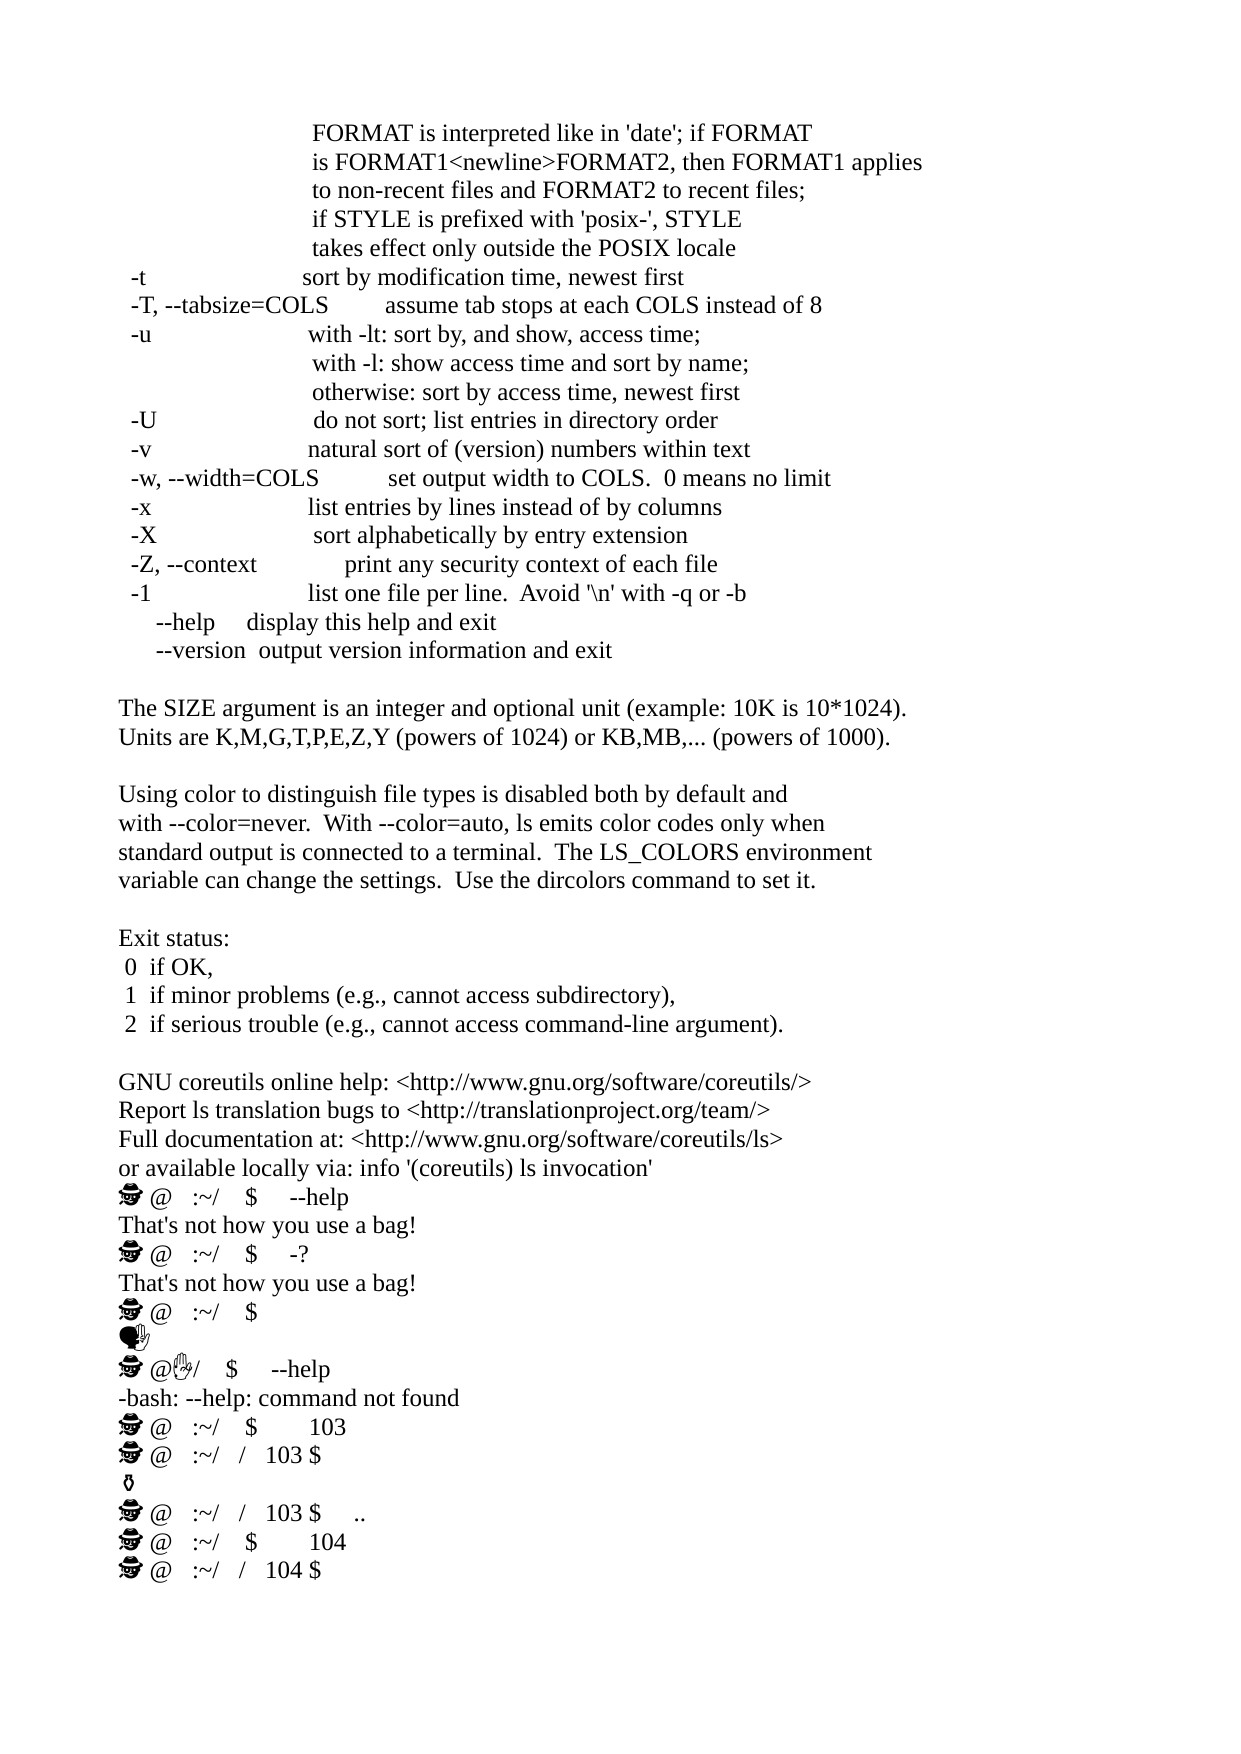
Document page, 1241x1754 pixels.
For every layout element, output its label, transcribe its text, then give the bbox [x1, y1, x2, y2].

text if STYLE is prefixed with 'posix-', STYLE [118, 204, 1122, 233]
text FORMAT is interpreted like in 'date'; if FORMAT [118, 118, 1122, 147]
text 🕵 @🏰:~/🚪/🚪103 $ 🚶 .. [118, 1498, 1122, 1527]
text 🕵 @🏰:~/🚪 $ ✋ --help [118, 1354, 1122, 1383]
text 🕵 @🏰:~/🚪 $ 🎒 -? [118, 1239, 1122, 1268]
text That's not how you use a bag! [118, 1211, 1122, 1239]
text to non-recent files and FORMAT2 to recent files; [118, 176, 1122, 204]
text Units are K,M,G,T,P,E,Z,Y (powers of 1024) or KB,MB,... (powers of 1000). [118, 722, 1122, 751]
text --version output version information and exit [118, 636, 1122, 664]
text -bash: --help: command not found [118, 1383, 1122, 1412]
text Using color to distinguish file types is disabled both by default and [118, 779, 1122, 808]
text 🕵 @🏰:~/🚪 $ 🎒 --help [118, 1182, 1122, 1211]
text 🕵 @🏰:~/🚪/🚪104 $ 🔦 [118, 1556, 1122, 1584]
text 2 if serious trouble (e.g., cannot access command-line argument). [118, 1009, 1122, 1038]
text -w, --width=COLS set output width to COLS. 0 means no limit [118, 463, 1122, 492]
text 0 if OK, [118, 952, 1122, 981]
text Report ls translation bugs to <http://translationproject.org/team/> [118, 1096, 1122, 1124]
text -U do not sort; list entries in directory order [118, 406, 1122, 434]
text 🕵 @🏰:~/🚪 $ 🚶 🚪104 [118, 1527, 1122, 1556]
text -u with -lt: sort by, and show, access time; [118, 319, 1122, 348]
text 👻 ⚱ [118, 1469, 1122, 1498]
text variable can change the settings. Use the dircolors command to set it. [118, 866, 1122, 894]
text -1 list one file per line. Avoid '\n' with -q or -b [118, 578, 1122, 607]
text -T, --tabsize=COLS assume tab stops at each COLS instead of 8 [118, 291, 1122, 319]
text -Z, --context print any security context of each file [118, 549, 1122, 578]
text -t sort by modification time, newest first [118, 262, 1122, 291]
text 🎒 🔦 🗣 🚶 💬 ✋ [118, 1326, 1122, 1354]
text Exit status: [118, 923, 1122, 952]
text with -l: show access time and sort by name; [118, 348, 1122, 377]
text --help display this help and exit [118, 607, 1122, 636]
text 🕵 @🏰:~/🚪/🚪103 $ 🔦 [118, 1441, 1122, 1469]
text That's not how you use a bag! [118, 1268, 1122, 1297]
text 🕵 @🏰:~/🚪 $ 🚶 🚪103 [118, 1412, 1122, 1441]
text Full documentation at: <http://www.gnu.org/software/coreutils/ls> [118, 1124, 1122, 1153]
text with --color=never. With --color=auto, ls emits color codes only when [118, 808, 1122, 837]
text 🕵 @🏰:~/🚪 $ [118, 1297, 1122, 1326]
text takes effect only outside the POSIX locale [118, 233, 1122, 262]
text 🐚 🧜 [118, 1584, 1122, 1613]
text The SIZE argument is an integer and optional unit (example: 10K is 10*1024). [118, 693, 1122, 722]
text standard output is connected to a terminal. The LS_COLORS environment [118, 837, 1122, 866]
text otherwise: sort by access time, newest first [118, 377, 1122, 406]
text -v natural sort of (version) numbers within text [118, 434, 1122, 463]
text -X sort alphabetically by entry extension [118, 521, 1122, 549]
text or available locally via: info '(coreutils) ls invocation' [118, 1153, 1122, 1182]
text is FORMAT1<newline>FORMAT2, then FORMAT1 applies [118, 147, 1122, 176]
text GNU coreutils online help: <http://www.gnu.org/software/coreutils/> [118, 1067, 1122, 1096]
text 1 if minor problems (e.g., cannot access subdirectory), [118, 981, 1122, 1009]
text -x list entries by lines instead of by columns [118, 492, 1122, 521]
